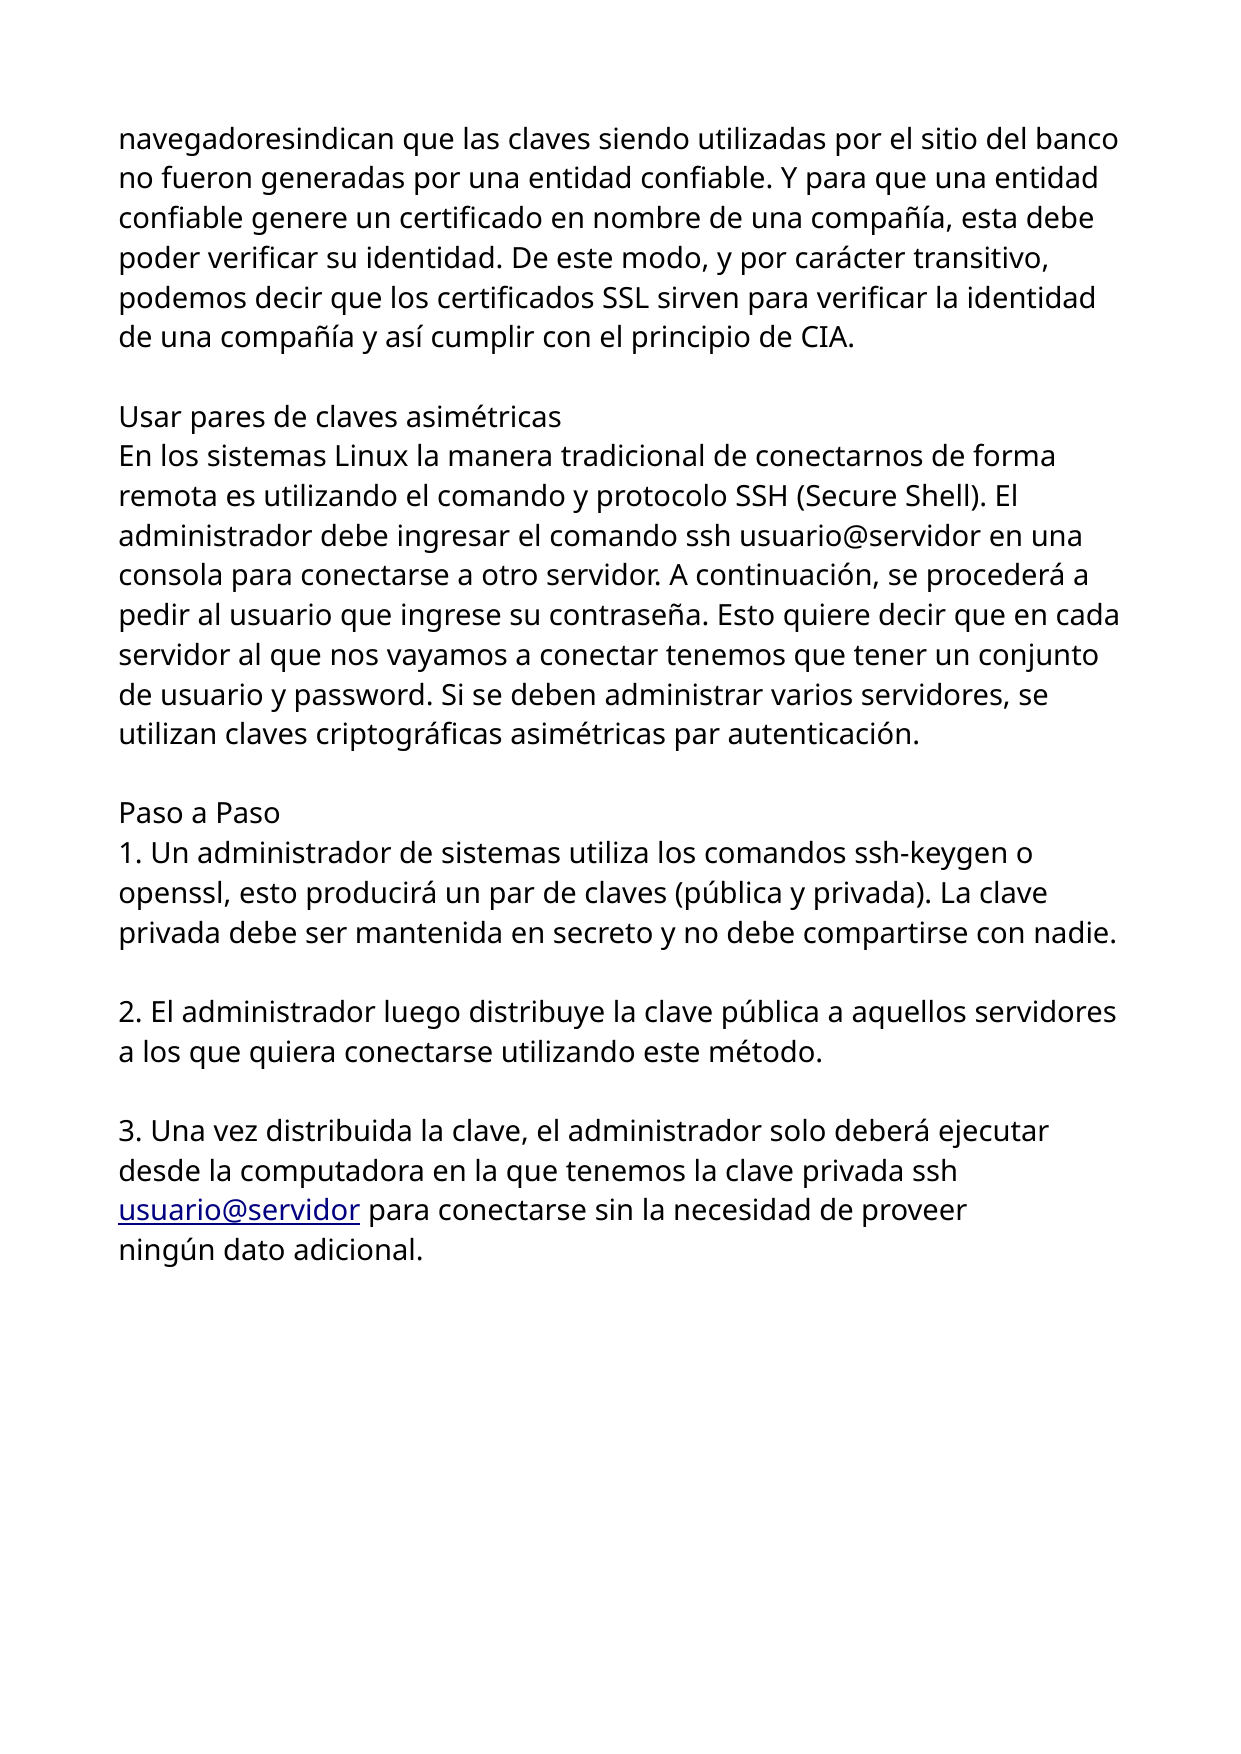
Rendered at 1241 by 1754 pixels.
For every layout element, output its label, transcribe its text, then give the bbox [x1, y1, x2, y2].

text 2. El administrador luego distribuye la clave pública a aquellos servidores a los que quiera conectarse utilizando este método. [118, 991, 1122, 1071]
text Paso a Paso [118, 793, 1122, 832]
text Usar pares de claves asimétricas [118, 396, 1122, 436]
text navegadoresindican que las claves siendo utilizadas por el sitio del banco no fueron generadas por una entidad confiable. Y para que una entidad confiable genere un certificado en nombre de una compañía, esta debe poder verificar su identidad. De este modo, y por carácter transitivo, podemos decir que los certificados SSL sirven para verificar la identidad de una compañía y así cumplir con el principio de CIA. [118, 118, 1122, 356]
text 1. Un administrador de sistemas utiliza los comandos ssh-keygen o openssl, esto producirá un par de claves (pública y privada). La clave privada debe ser mantenida en secreto y no debe compartirse con nadie. [118, 832, 1122, 952]
text ningún dato adicional. [118, 1229, 1122, 1269]
text 3. Una vez distribuida la clave, el administrador solo deberá ejecutar desde la computadora en la que tenemos la clave privada ssh usuario@servidor para conectarse sin la necesidad de proveer [118, 1110, 1122, 1229]
text En los sistemas Linux la manera tradicional de conectarnos de forma remota es utilizando el comando y protocolo SSH (Secure Shell). El administrador debe ingresar el comando ssh usuario@servidor en una consola para conectarse a otro servidor. A continuación, se procederá a pedir al usuario que ingrese su contraseña. Esto quiere decir que en cada servidor al que nos vayamos a conectar tenemos que tener un conjunto de usuario y password. Si se deben administrar varios servidores, se utilizan claves criptográficas asimétricas par autenticación. [118, 436, 1122, 753]
